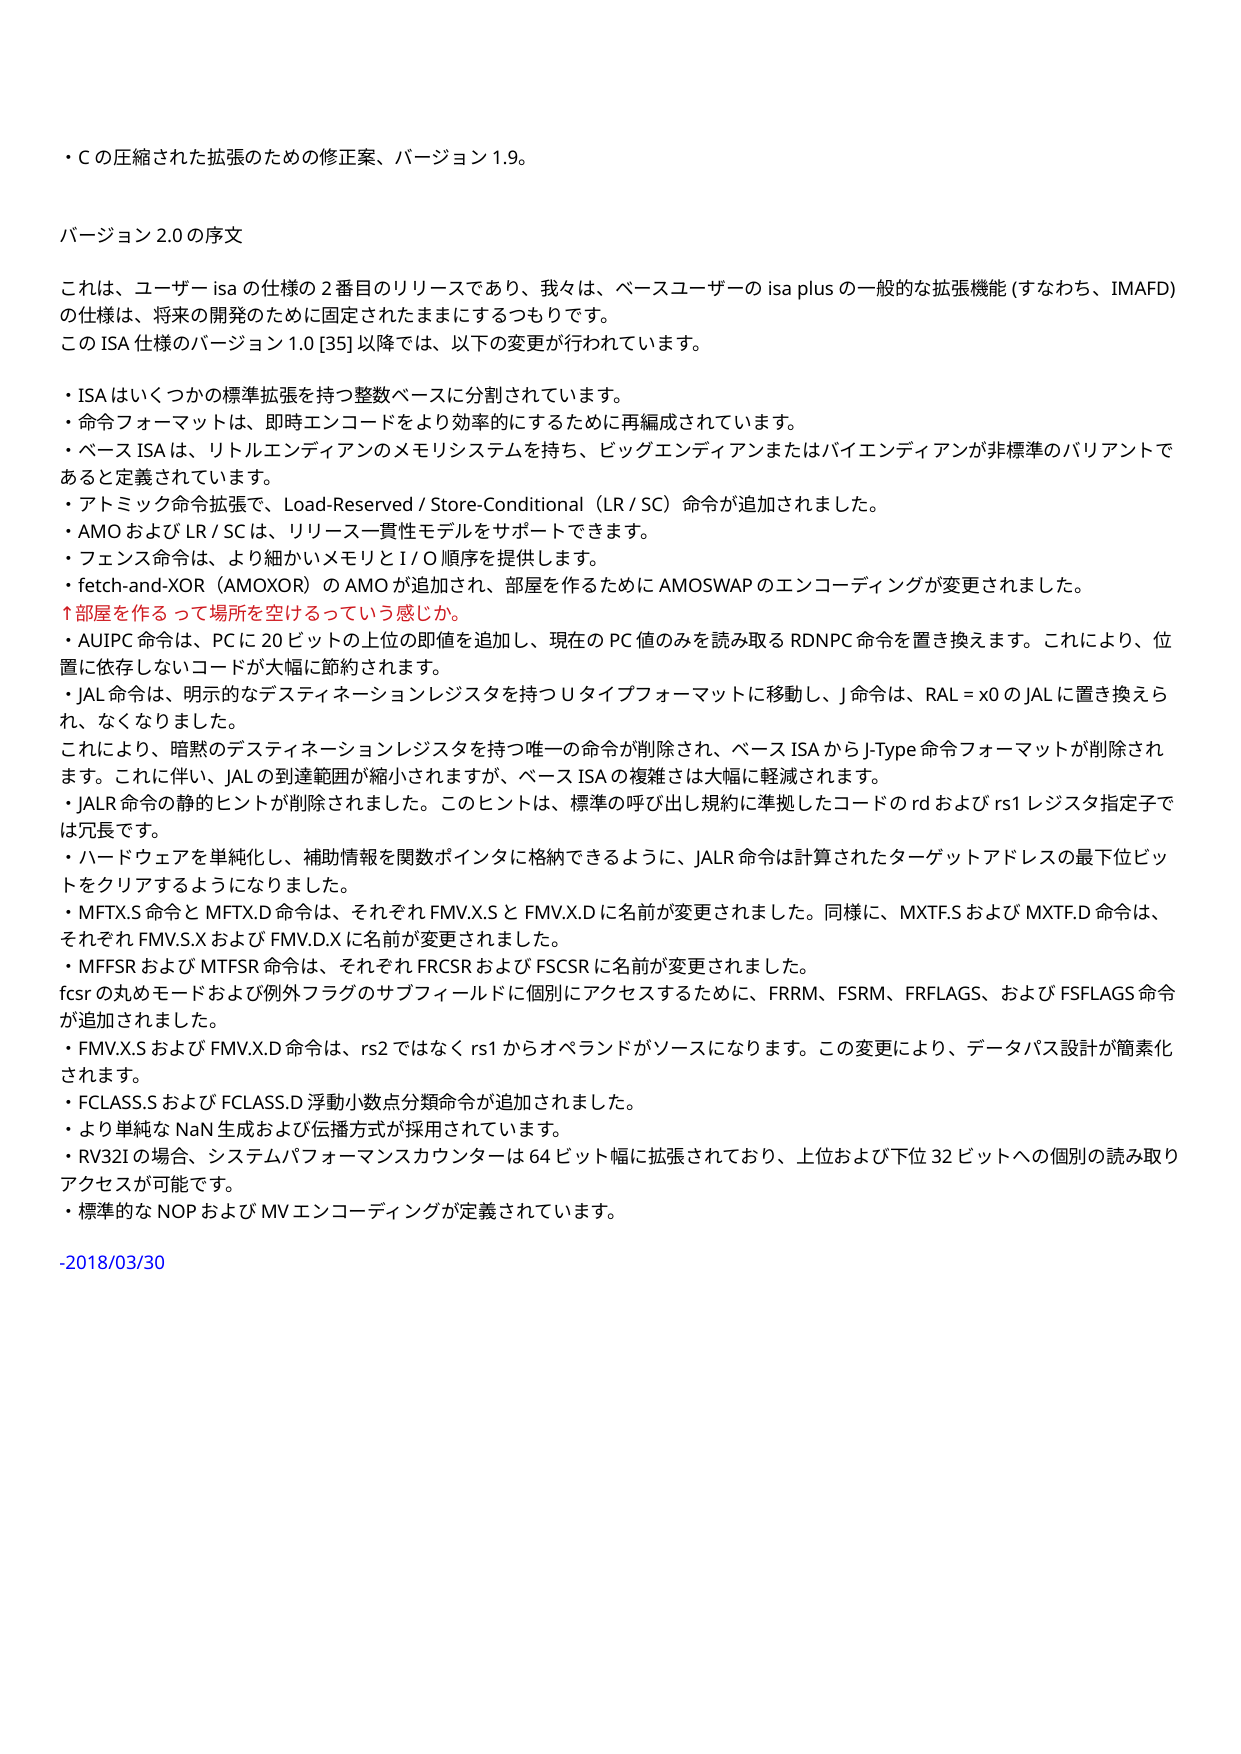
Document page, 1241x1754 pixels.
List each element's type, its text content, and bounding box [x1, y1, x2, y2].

text ・ベースISAは、リトルエンディアンのメモリシステムを持ち、ビッグエンディアンまたはバイエンディアンが非標準のバリアントであると定義されています。 [59, 435, 1181, 489]
text ↑部屋を作る って場所を空けるっていう感じか。 [59, 598, 1181, 626]
text ・MFFSRおよびMTFSR命令は、それぞれFRCSRおよびFSCSRに名前が変更されました。 [59, 952, 1181, 979]
text fcsrの丸めモードおよび例外フラグのサブフィールドに個別にアクセスするために、FRRM、FSRM、FRFLAGS、およびFSFLAGS命令が追加されました。 [59, 979, 1181, 1033]
text これは、ユーザー isa の仕様の2番目のリリースであり、我々は、ベースユーザーの isa plus の一般的な拡張機能 (すなわち、IMAFD) の仕様は、将来の開発のために固定されたままにするつもりです。 [59, 274, 1181, 328]
text ・AMOおよびLR / SCは、リリース一貫性モデルをサポートできます。 [59, 517, 1181, 544]
text ・アトミック命令拡張で、Load-Reserved / Store-Conditional（LR / SC）命令が追加されました。 [59, 489, 1181, 517]
text ・命令フォーマットは、即時エンコードをより効率的にするために再編成されています。 [59, 408, 1181, 435]
text ・フェンス命令は、より細かいメモリとI / O順序を提供します。 [59, 544, 1181, 571]
text ・RV32Iの場合、システムパフォーマンスカウンターは64ビット幅に拡張されており、上位および下位32ビットへの個別の読み取りアクセスが可能です。 [59, 1142, 1181, 1196]
text ・標準的なNOPおよびMVエンコーディングが定義されています。 [59, 1196, 1181, 1224]
text ・JALR命令の静的ヒントが削除されました。このヒントは、標準の呼び出し規約に準拠したコードのrdおよびrs1レジスタ指定子では冗長です。 [59, 789, 1181, 843]
text ・より単純なNaN生成および伝播方式が採用されています。 [59, 1115, 1181, 1142]
text ・fetch-and-XOR（AMOXOR）のAMOが追加され、部屋を作るためにAMOSWAPのエンコーディングが変更されました。 [59, 571, 1181, 598]
text この ISA 仕様のバージョン1.0 [35] 以降では、以下の変更が行われています。 [59, 328, 1181, 355]
text ・FCLASS.SおよびFCLASS.D浮動小数点分類命令が追加されました。 [59, 1088, 1181, 1115]
text ・MFTX.S命令とMFTX.D命令は、それぞれFMV.X.SとFMV.X.Dに名前が変更されました。同様に、MXTF.SおよびMXTF.D命令は、それぞれFMV.S.XおよびFMV.D.Xに名前が変更されました。 [59, 897, 1181, 952]
text ・ISAはいくつかの標準拡張を持つ整数ベースに分割されています。 [59, 381, 1181, 408]
text ・ハードウェアを単純化し、補助情報を関数ポインタに格納できるように、JALR命令は計算されたターゲットアドレスの最下位ビットをクリアするようになりました。 [59, 843, 1181, 897]
text -2018/03/30 [59, 1249, 1181, 1275]
text バージョン2.0の序文 [59, 221, 1181, 248]
text ・AUIPC命令は、PCに20ビットの上位の即値を追加し、現在のPC値のみを読み取るRDNPC命令を置き換えます。これにより、位置に依存しないコードが大幅に節約されます。 [59, 626, 1181, 680]
text ・JAL命令は、明示的なデスティネーションレジスタを持つUタイプフォーマットに移動し、J命令は、RAL = x0のJALに置き換えられ、なくなりました。 [59, 680, 1181, 734]
text これにより、暗黙のデスティネーションレジスタを持つ唯一の命令が削除され、ベースISAからJ-Type命令フォーマットが削除されます。これに伴い、JALの到達範囲が縮小されますが、ベースISAの複雑さは大幅に軽減されます。 [59, 734, 1181, 789]
text ・C の圧縮された拡張のための修正案、バージョン1.9。 [59, 143, 1181, 170]
text ・FMV.X.SおよびFMV.X.D命令は、rs2ではなくrs1からオペランドがソースになります。この変更により、データパス設計が簡素化されます。 [59, 1033, 1181, 1088]
